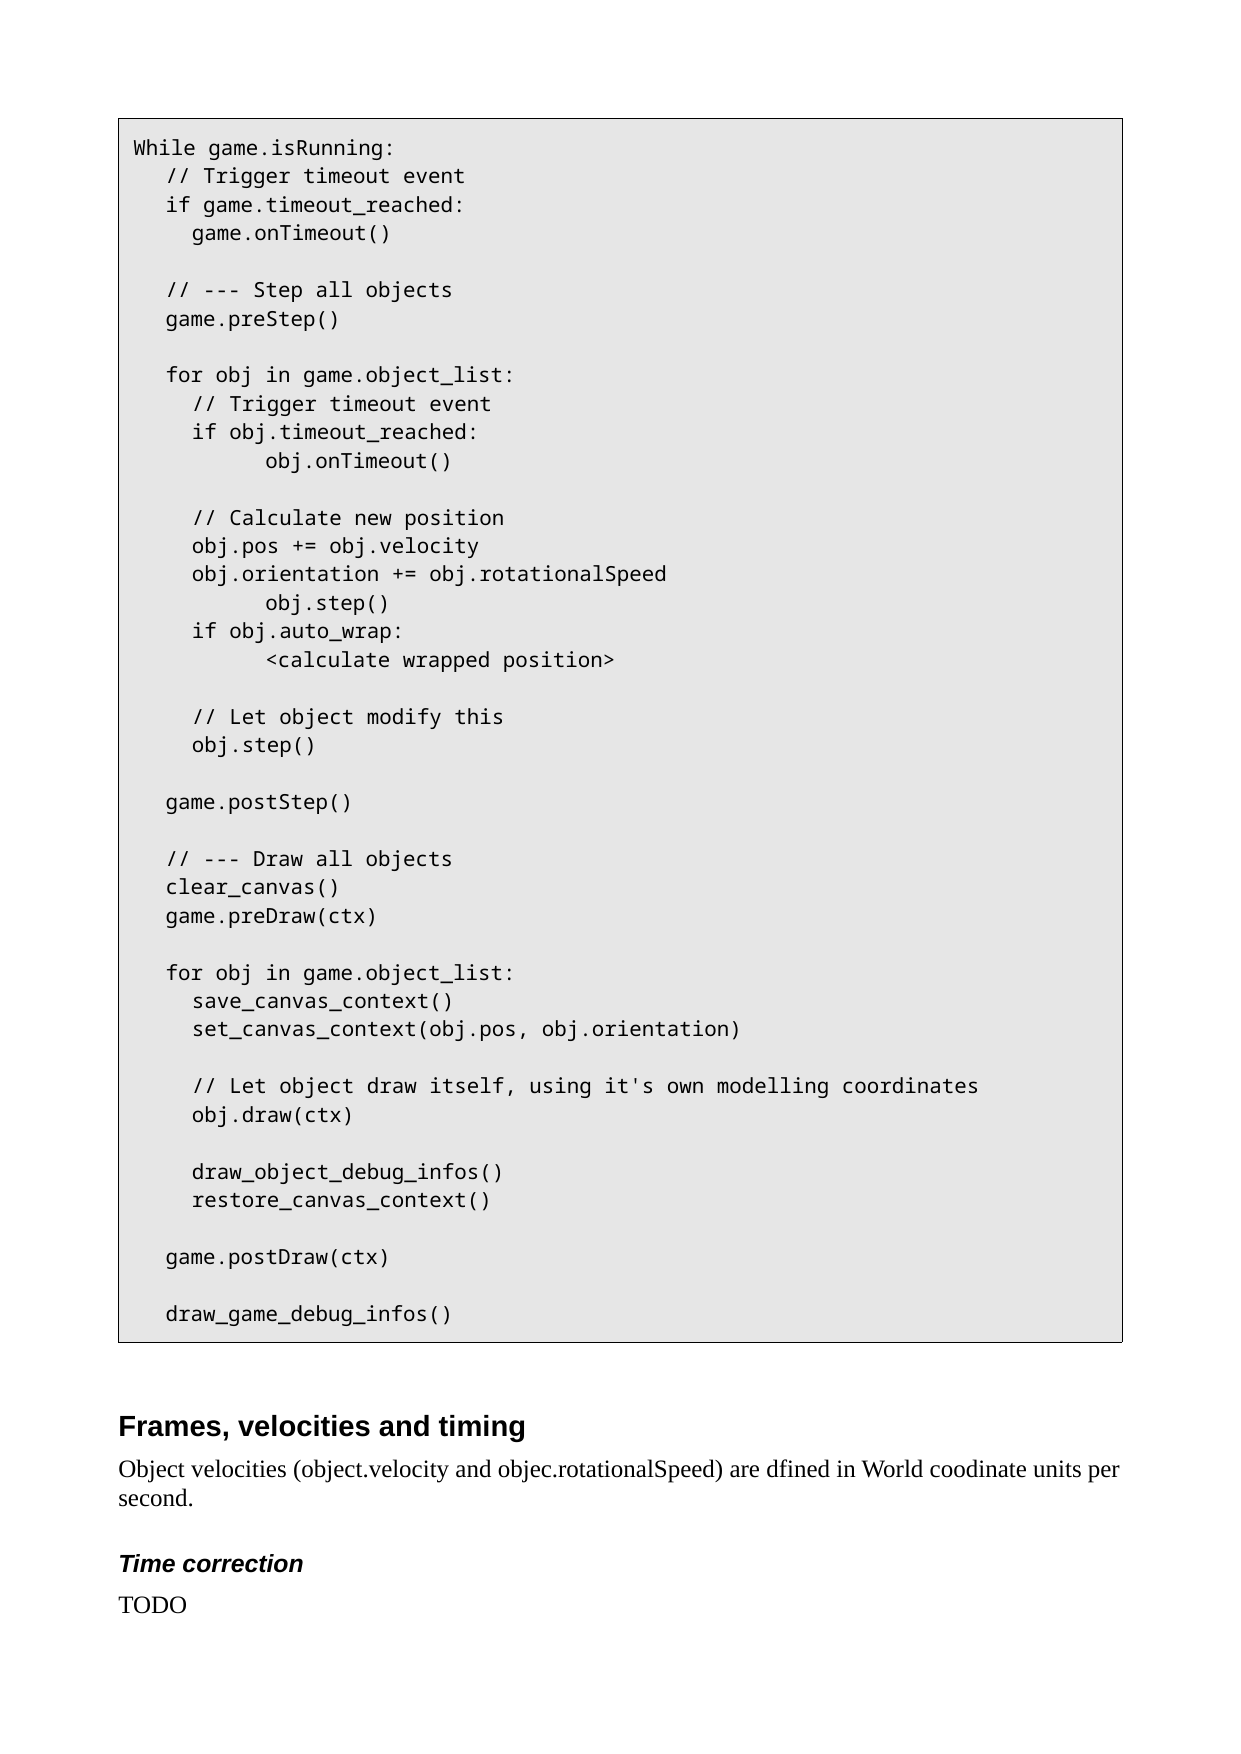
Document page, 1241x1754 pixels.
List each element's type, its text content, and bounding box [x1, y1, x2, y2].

text if obj.auto_wrap: [119, 602, 1122, 630]
text set_canvas_context(obj.pos, obj.orientation) [119, 1000, 1122, 1028]
subtitle Time correction [118, 1549, 1122, 1578]
text // Calculate new position [119, 488, 1122, 516]
text game.onTimeout() [119, 203, 1122, 232]
text While game.isRunning: [119, 119, 1122, 147]
text game.postDraw(ctx) [119, 1227, 1122, 1256]
text // --- Step all objects [119, 260, 1122, 289]
text obj.onTimeout() [119, 431, 1122, 459]
text TODO [118, 1591, 1122, 1619]
text save_canvas_context() [119, 971, 1122, 1000]
text game.preStep() [119, 289, 1122, 317]
text obj.step() [119, 715, 1122, 744]
text for obj in game.object_list: [119, 943, 1122, 971]
text // Let object draw itself, using it's own modelling coordinates [119, 1057, 1122, 1085]
text game.preDraw(ctx) [119, 886, 1122, 914]
text if game.timeout_reached: [119, 175, 1122, 203]
text obj.pos += obj.velocity [119, 516, 1122, 545]
text obj.orientation += obj.rotationalSpeed [119, 545, 1122, 573]
text Object velocities (object.velocity and objec.rotationalSpeed) are dfined in World coodinate units per second. [118, 1454, 1122, 1512]
text obj.step() [119, 573, 1122, 602]
text // --- Draw all objects [119, 829, 1122, 857]
text draw_game_debug_infos() [119, 1284, 1122, 1342]
text clear_canvas() [119, 857, 1122, 886]
subtitle Frames, velocities and timing [118, 1408, 1122, 1442]
text // Trigger timeout event [119, 374, 1122, 402]
text game.postStep() [119, 772, 1122, 801]
text draw_object_debug_infos() [119, 1142, 1122, 1170]
text for obj in game.object_list: [119, 346, 1122, 374]
text // Trigger timeout event [119, 147, 1122, 175]
text <calculate wrapped position> [119, 630, 1122, 658]
text restore_canvas_context() [119, 1170, 1122, 1199]
text if obj.timeout_reached: [119, 402, 1122, 431]
text // Let object modify this [119, 687, 1122, 715]
text obj.draw(ctx) [119, 1085, 1122, 1113]
